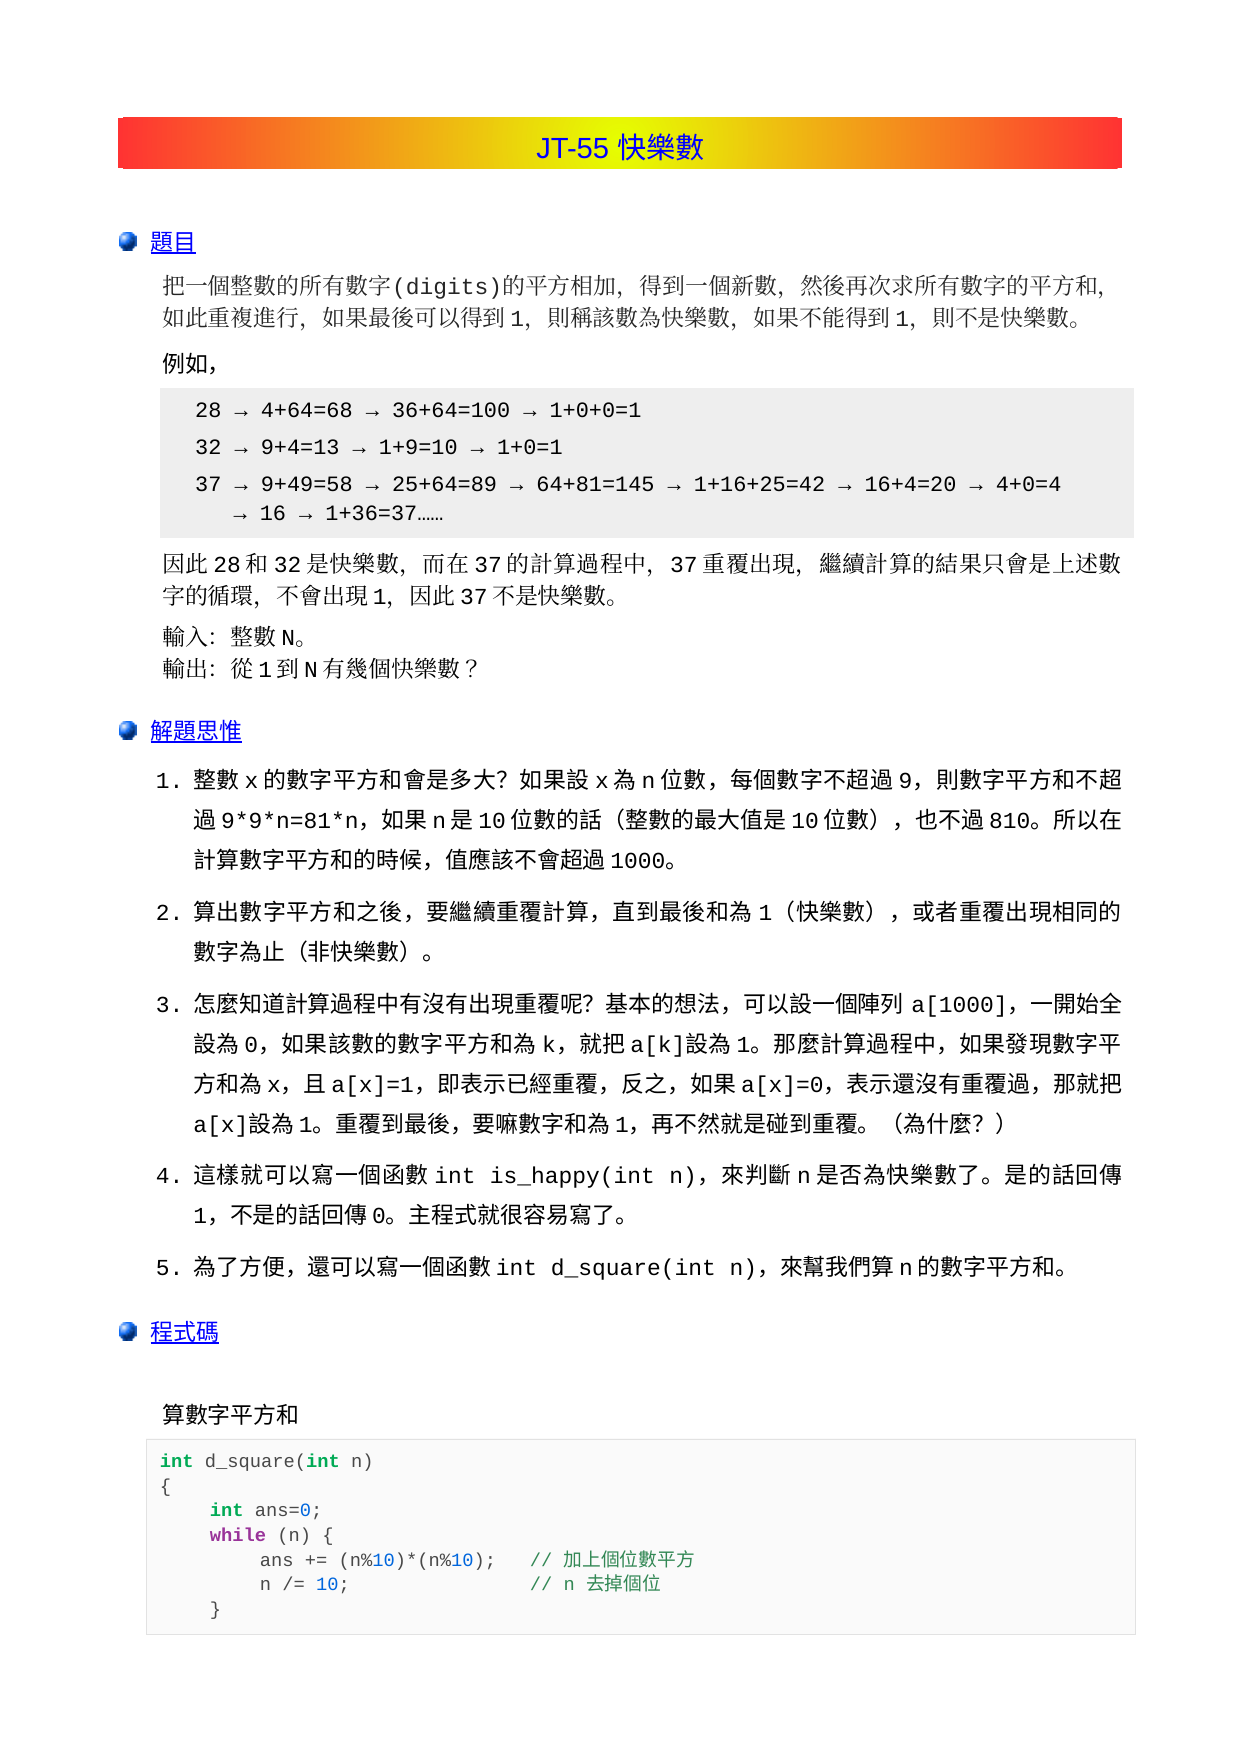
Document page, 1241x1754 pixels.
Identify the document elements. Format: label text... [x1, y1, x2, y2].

picture [119, 721, 137, 740]
text int d_square(int n) [147, 1440, 1135, 1463]
list 這樣就可以寫一個函數int is_happy(int n)，來判斷n是否為快樂數了。是的話回傳1，不是的話回傳0。主程式就很容易寫了。 [156, 1157, 1122, 1231]
text 例如， [162, 346, 1122, 379]
text 算數字平方和 [162, 1397, 1122, 1430]
text 37 → 9+49=58 → 25+64=89 → 64+81=145 → 1+16+25=42 → 16+4=20 → 4+0=4 → 16 → 1+36=37…… [160, 462, 1134, 538]
title [118, 118, 141, 168]
text 把一個整數的所有數字(digits)的平方相加，得到一個新數，然後再次求所有數字的平方和，如此重複進行，如果最後可以得到1，則稱該數為快樂數，如果不能得到1，則不是快樂數。 [162, 273, 1122, 333]
list 解題思惟 [118, 712, 1122, 746]
list 算出數字平方和之後，要繼續重覆計算，直到最後和為1（快樂數），或者重覆出現相同的數字為止（非快樂數）。 [156, 894, 1122, 967]
text 輸入：整數N。 輸出：從1到N有幾個快樂數？ [162, 624, 1122, 684]
picture [119, 232, 137, 251]
text 28 → 4+64=68 → 36+64=100 → 1+0+0=1 [160, 388, 1134, 424]
list 題目 [118, 223, 1122, 257]
text 32 → 9+4=13 → 1+9=10 → 1+0=1 [160, 424, 1134, 461]
text while (n) { [147, 1512, 1135, 1537]
list 怎麼知道計算過程中有沒有出現重覆呢？基本的想法，可以設一個陣列a[1000]，一開始全設為0，如果該數的數字平方和為k，就把a[k]設為1。那麼計算過程中，如果發現數字平方和為x，且a[x]=1，即表示已經重覆，反之，如果a[x]=0，表示還沒有重覆過，那就把a[x]設為1。重覆到最後，要嘛數字和為1，再不然就是碰到重覆。（為什麼？） [156, 985, 1122, 1139]
text 因此28和32是快樂數，而在37的計算過程中，37重覆出現，繼續計算的結果只會是上述數字的循環，不會出現1，因此37不是快樂數。 [162, 551, 1122, 611]
text } [147, 1586, 1135, 1634]
text ans += (n%10)*(n%10); // 加上個位數平方 [147, 1537, 1135, 1562]
title [1099, 118, 1122, 168]
title JT-55 快樂數 [183, 118, 1058, 168]
text { [147, 1463, 1135, 1487]
text int ans=0; [147, 1487, 1135, 1512]
list 整數x的數字平方和會是多大？如果設x為n位數，每個數字不超過9，則數字平方和不超過9*9*n=81*n，如果n是10位數的話（整數的最大值是10位數），也不過810。所以在計算數字平方和的時候，值應該不會超過1000。 [156, 762, 1122, 875]
list 為了方便，還可以寫一個函數int d_square(int n)，來幫我們算n的數字平方和。 [156, 1249, 1122, 1283]
picture [119, 1322, 137, 1341]
text n /= 10; // n 去掉個位 [147, 1562, 1135, 1586]
list 程式碼 [118, 1314, 1122, 1347]
